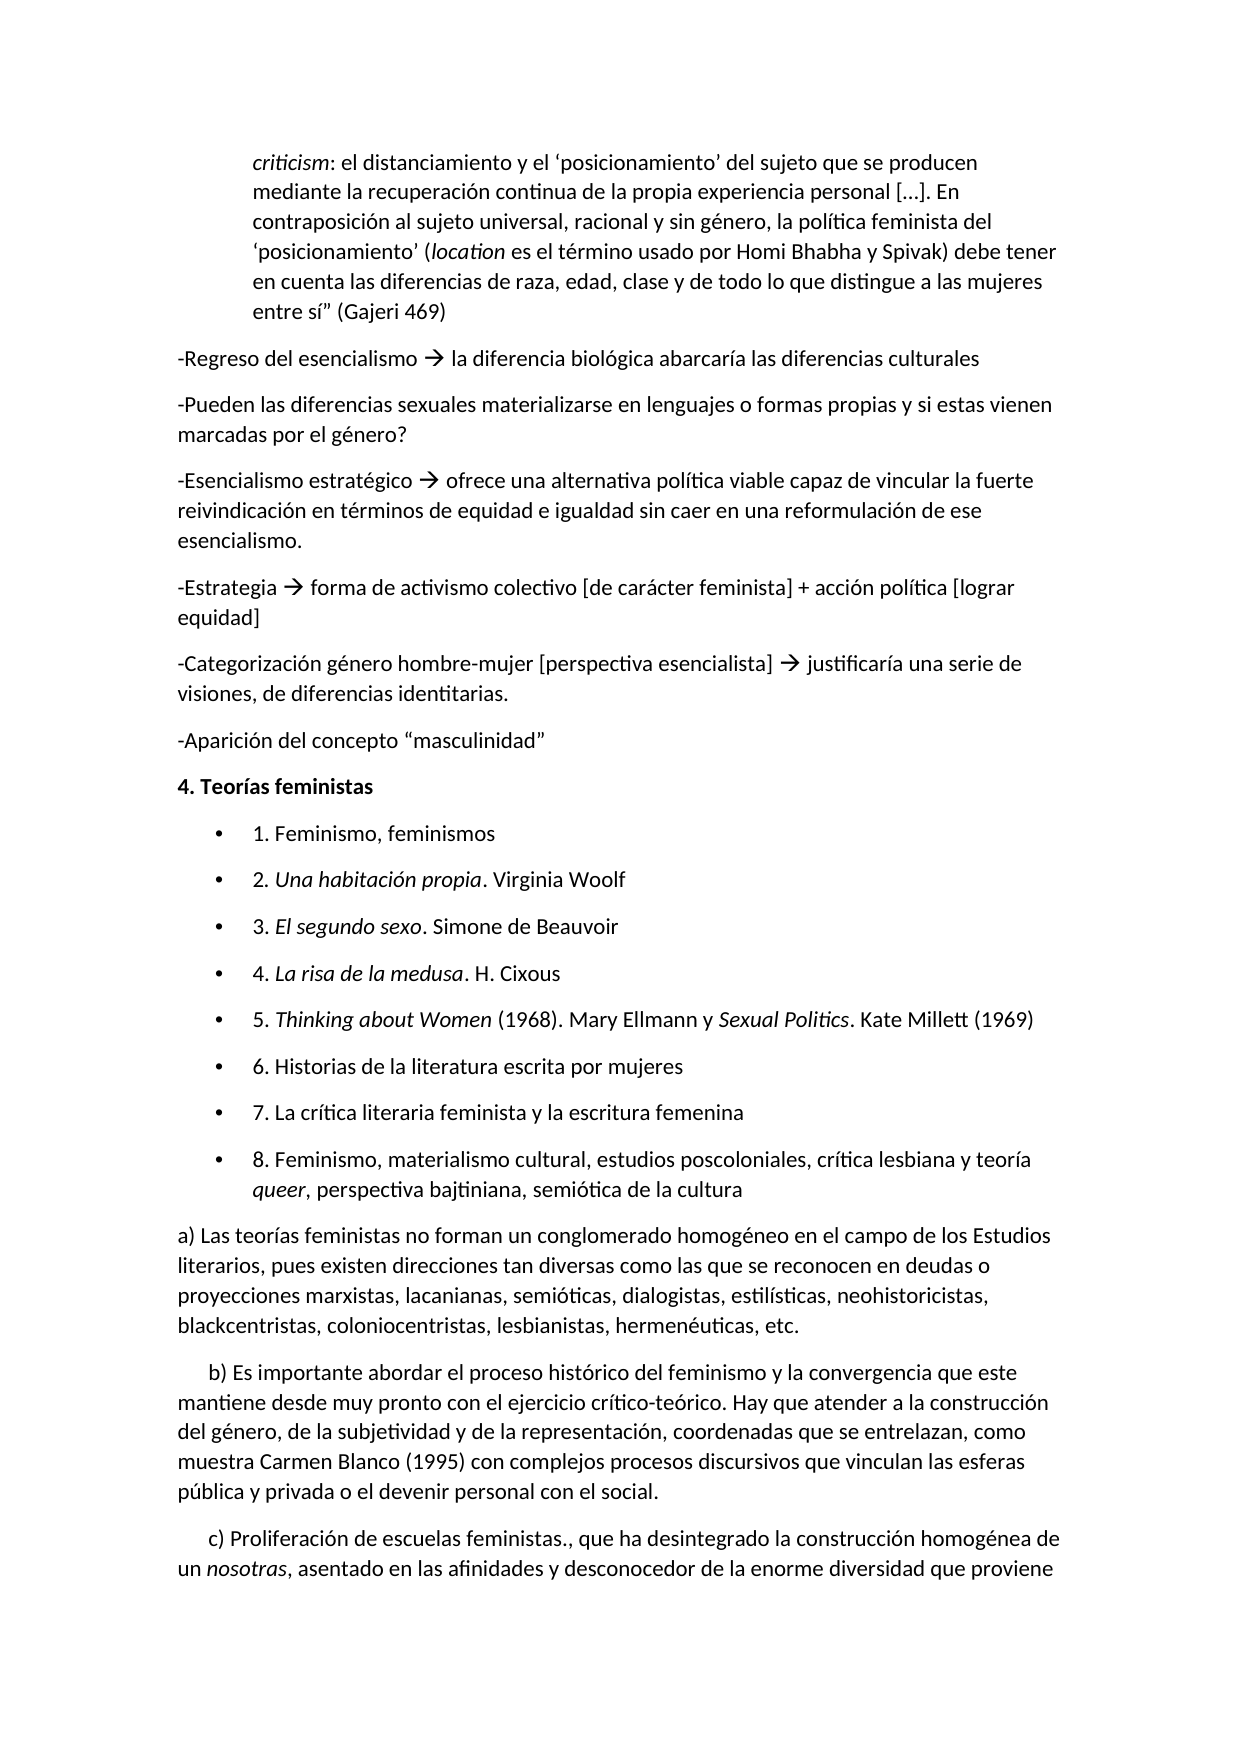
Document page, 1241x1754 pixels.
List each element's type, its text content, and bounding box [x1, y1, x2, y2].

list 6. Historias de la literatura escrita por mujeres [215, 1052, 1063, 1080]
list 4. La risa de la medusa. H. Cixous [215, 959, 1063, 987]
text -Esencialismo estratégico  ofrece una alternativa política viable capaz de vincular la fuerte reivindicación en términos de equidad e igualdad sin caer en una reformulación de ese esencialismo. [177, 467, 1063, 554]
list 2. Una habitación propia. Virginia Woolf [215, 866, 1063, 894]
list 5. Thinking about Women (1968). Mary Ellmann y Sexual Politics. Kate Millett (1969) [215, 1005, 1063, 1033]
list 1. Feminismo, feminismos [215, 819, 1063, 847]
text -Estrategia  forma de activismo colectivo [de carácter feminista] + acción política [lograr equidad] [177, 573, 1063, 631]
text -Regreso del esencialismo  la diferencia biológica abarcaría las diferencias culturales [177, 344, 1063, 372]
text -Aparición del concepto “masculinidad” [177, 726, 1063, 754]
list 7. La crítica literaria feminista y la escritura femenina [215, 1098, 1063, 1126]
text -Categorización género hombre-mujer [perspectiva esencialista]  justificaría una serie de visiones, de diferencias identitarias. [177, 649, 1063, 707]
list criticism: el distanciamiento y el ‘posicionamiento’ del sujeto que se producen mediante la recuperación continua de la propia experiencia personal […]. En contraposición al sujeto universal, racional y sin género, la política feminista del ‘posicionamiento’ (location es el término usado por Homi Bhabha y Spivak) debe tener en cuenta las diferencias de raza, edad, clase y de todo lo que distingue a las mujeres entre sí” (Gajeri 469) [215, 148, 1063, 325]
text -Pueden las diferencias sexuales materializarse en lenguajes o formas propias y si estas vienen marcadas por el género? [177, 390, 1063, 448]
list 3. El segundo sexo. Simone de Beauvoir [215, 912, 1063, 940]
text 4. Teorías feministas [177, 772, 1063, 801]
text a) Las teorías feministas no forman un conglomerado homogéneo en el campo de los Estudios literarios, pues existen direcciones tan diversas como las que se reconocen en deudas o proyecciones marxistas, lacanianas, semióticas, dialogistas, estilísticas, neohistoricistas, blackcentristas, coloniocentristas, lesbianistas, hermenéuticas, etc. [177, 1221, 1063, 1339]
list 8. Feminismo, materialismo cultural, estudios poscoloniales, crítica lesbiana y teoría queer, perspectiva bajtiniana, semiótica de la cultura [215, 1145, 1063, 1203]
text b) Es importante abordar el proceso histórico del feminismo y la convergencia que este mantiene desde muy pronto con el ejercicio crítico-teórico. Hay que atender a la construcción del género, de la subjetividad y de la representación, coordenadas que se entrelazan, como muestra Carmen Blanco (1995) con complejos procesos discursivos que vinculan las esferas pública y privada o el devenir personal con el social. [177, 1358, 1063, 1505]
text c) Proliferación de escuelas feministas., que ha desintegrado la construcción homogénea de un nosotras, asentado en las afinidades y desconocedor de la enorme diversidad que proviene [177, 1524, 1063, 1582]
